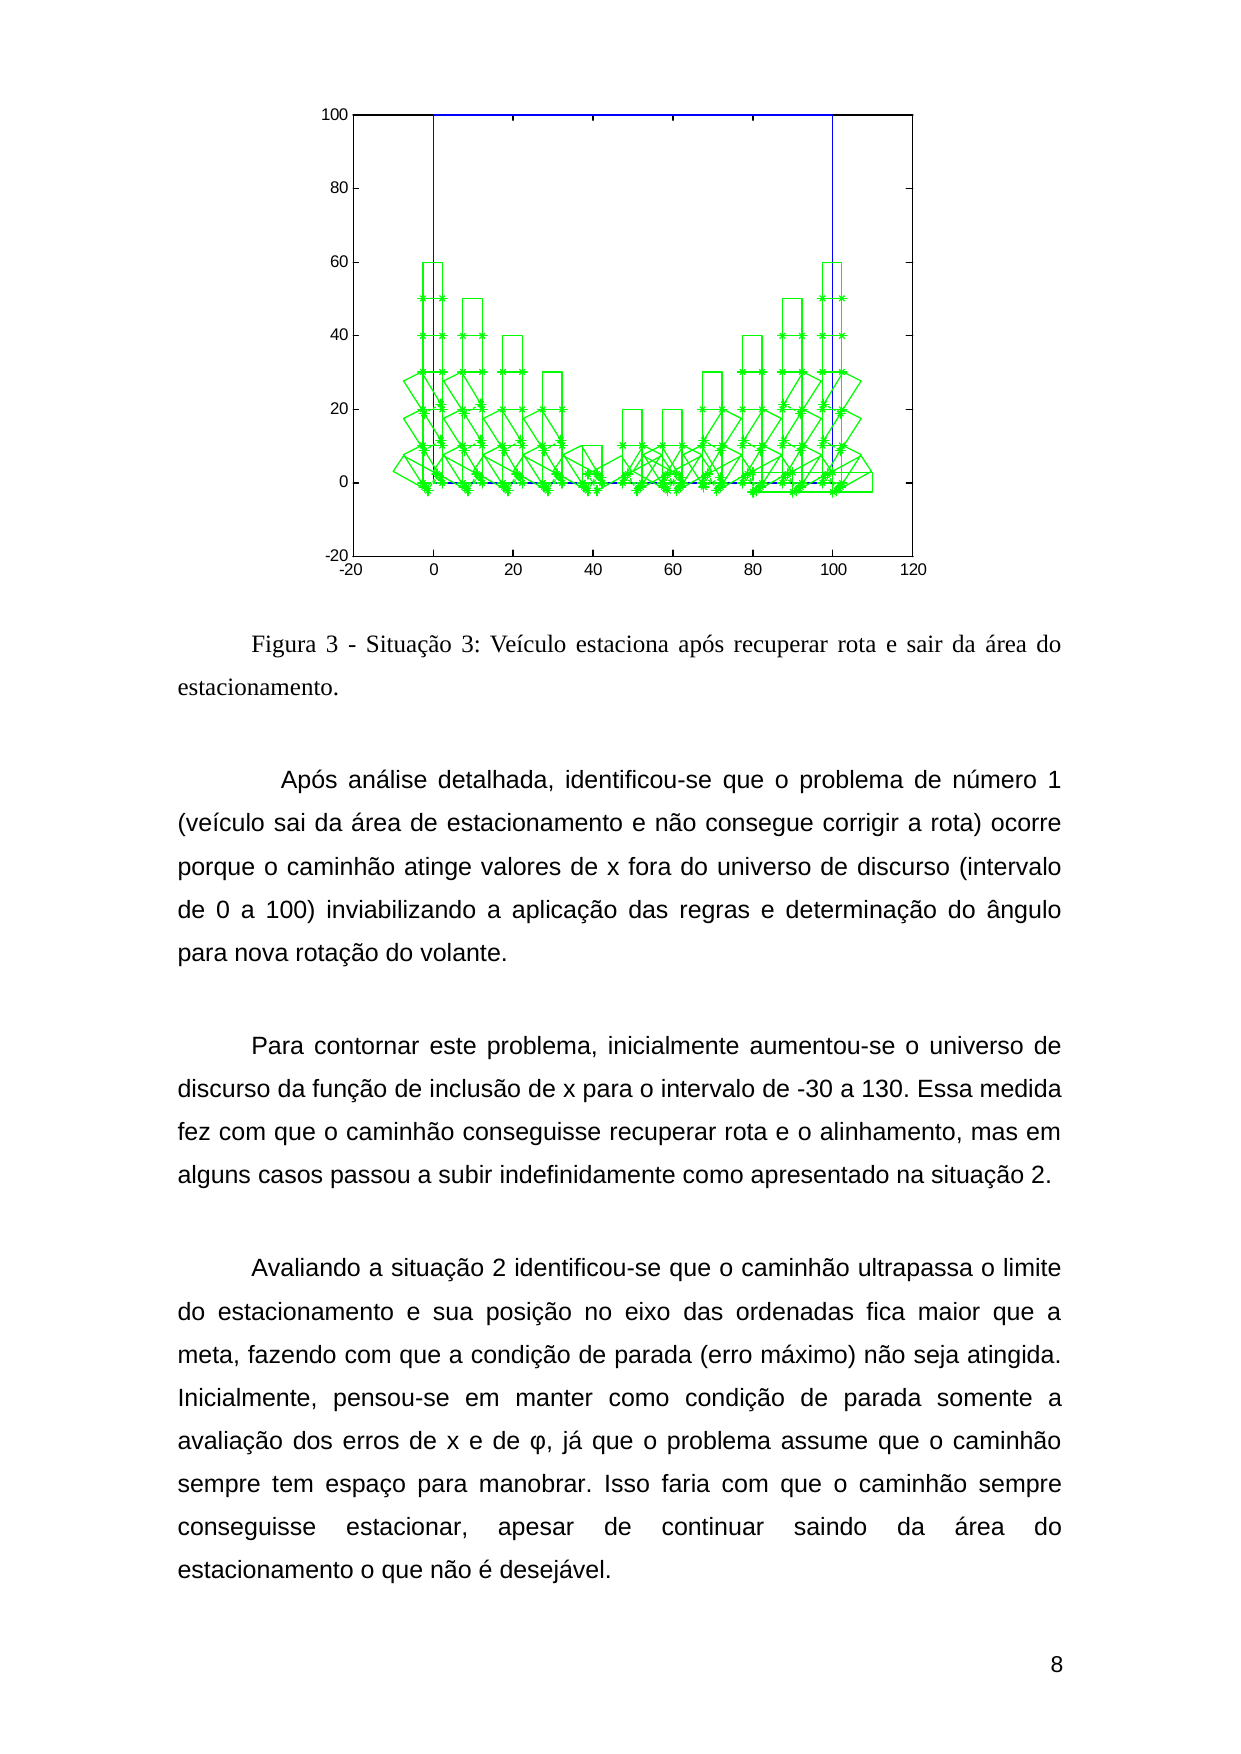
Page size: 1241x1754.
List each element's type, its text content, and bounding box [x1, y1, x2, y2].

text Para contornar este problema, inicialmente aumentou-se o universo de discurso da função de inclusão de x para o intervalo de -30 a 130. Essa medida fez com que o caminhão conseguisse recuperar rota e o alinhamento, mas em alguns casos passou a subir indefinidamente como apresentado na situação 2. [177, 1031, 1063, 1189]
text Após análise detalhada, identificou-se que o problema de número 1 (veículo sai da área de estacionamento e não consegue corrigir a rota) ocorre porque o caminhão atinge valores de x fora do universo de discurso (intervalo de 0 a 100) inviabilizando a aplicação das regras e determinação do ângulo para nova rotação do volante. [177, 765, 1063, 967]
text Figura 3 - Situação 3: Veículo estaciona após recuperar rota e sair da área do estacionamento. [177, 629, 1063, 701]
text Avaliando a situação 2 identificou-se que o caminhão ultrapassa o limite do estacionamento e sua posição no eixo das ordenadas fica maior que a meta, fazendo com que a condição de parada (erro máximo) não seja atingida. Inicialmente, pensou-se em manter como condição de parada somente a avaliação dos erros de x e de φ, já que o problema assume que o caminhão sempre tem espaço para manobrar. Isso faria com que o caminhão sempre conseguisse estacionar, apesar de continuar saindo da área do estacionamento o que não é desejável. [177, 1253, 1063, 1584]
